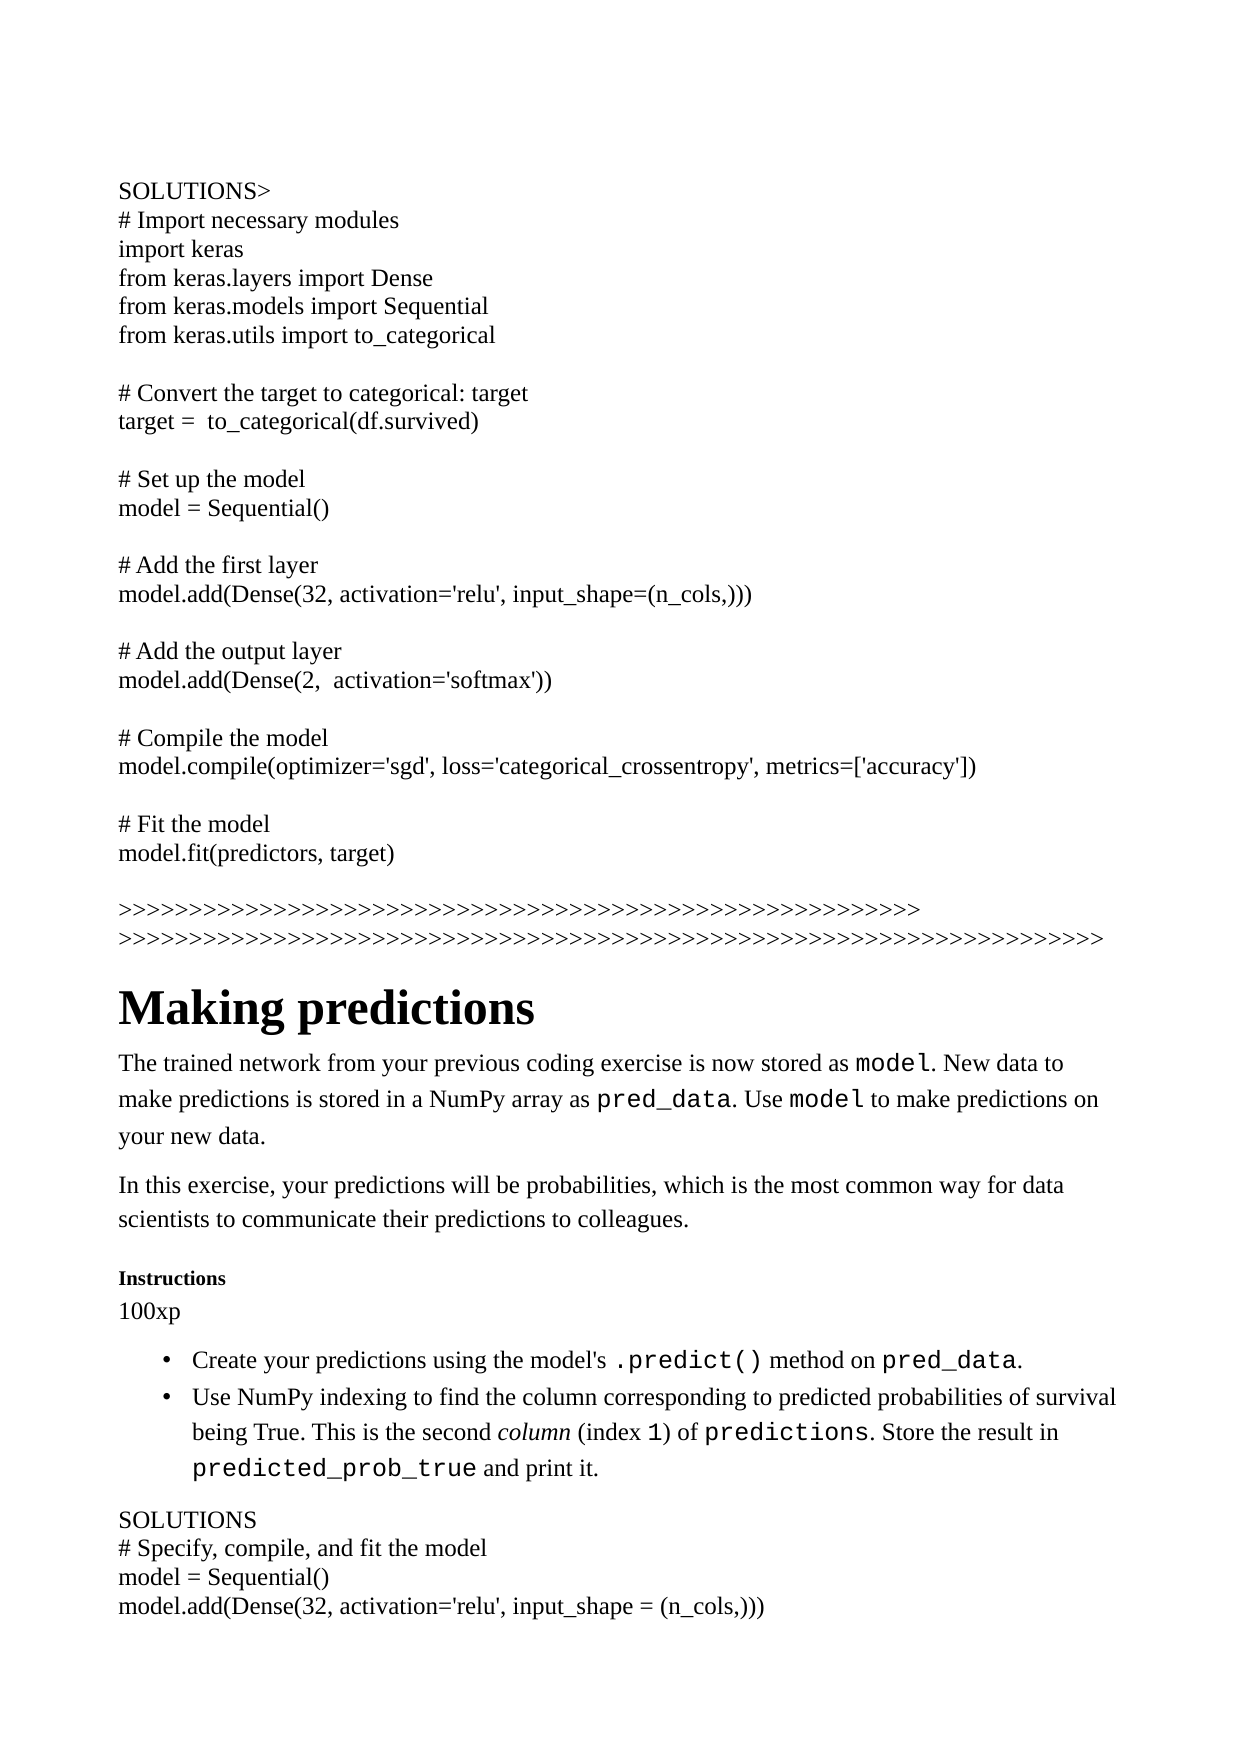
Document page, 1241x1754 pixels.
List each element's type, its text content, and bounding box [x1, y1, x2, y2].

text model.fit(predictors, target) [118, 838, 1122, 866]
text # Import necessary modules [118, 205, 1122, 234]
list Use NumPy indexing to find the column corresponding to predicted probabilities of survival being True. This is the second column (index 1) of predictions. Store the result in predicted_prob_true and print it. [162, 1382, 1122, 1484]
text 100xp [118, 1296, 1122, 1325]
text # Add the first layer [118, 550, 1122, 579]
text model = Sequential() [118, 1562, 1122, 1591]
list Create your predictions using the model's .predict() method on pred_data. [162, 1345, 1122, 1376]
text # Add the output layer [118, 636, 1122, 665]
text # Convert the target to categorical: target [118, 378, 1122, 406]
text model.add(Dense(32, activation='relu', input_shape = (n_cols,))) [118, 1591, 1122, 1620]
text from keras.utils import to_categorical [118, 320, 1122, 349]
text >>>>>>>>>>>>>>>>>>>>>>>>>>>>>>>>>>>>>>>>>>>>>>>>>>>>>>>>> [118, 895, 1122, 924]
text model = Sequential() [118, 493, 1122, 521]
text # Set up the model [118, 464, 1122, 493]
text import keras [118, 234, 1122, 263]
text from keras.models import Sequential [118, 291, 1122, 320]
text model.add(Dense(2, activation='softmax')) [118, 665, 1122, 694]
text model.compile(optimizer='sgd', loss='categorical_crossentropy', metrics=['accuracy']) [118, 751, 1122, 780]
text # Specify, compile, and fit the model [118, 1533, 1122, 1562]
text # Compile the model [118, 723, 1122, 751]
text from keras.layers import Dense [118, 263, 1122, 291]
subtitle Instructions [118, 1266, 1122, 1290]
text SOLUTIONS [118, 1505, 1122, 1533]
text In this exercise, your predictions will be probabilities, which is the most common way for data scientists to communicate their predictions to colleagues. [118, 1170, 1122, 1233]
text model.add(Dense(32, activation='relu', input_shape=(n_cols,))) [118, 579, 1122, 608]
text The trained network from your previous coding exercise is now stored as model. New data to make predictions is stored in a NumPy array as pred_data. Use model to make predictions on your new data. [118, 1048, 1122, 1149]
text SOLUTIONS> [118, 176, 1122, 205]
text >>>>>>>>>>>>>>>>>>>>>>>>>>>>>>>>>>>>>>>>>>>>>>>>>>>>>>>>>>>>>>>>>>>>>> [118, 924, 1122, 953]
text target = to_categorical(df.survived) [118, 406, 1122, 435]
subtitle Making predictions [118, 978, 1122, 1035]
text # Fit the model [118, 809, 1122, 838]
